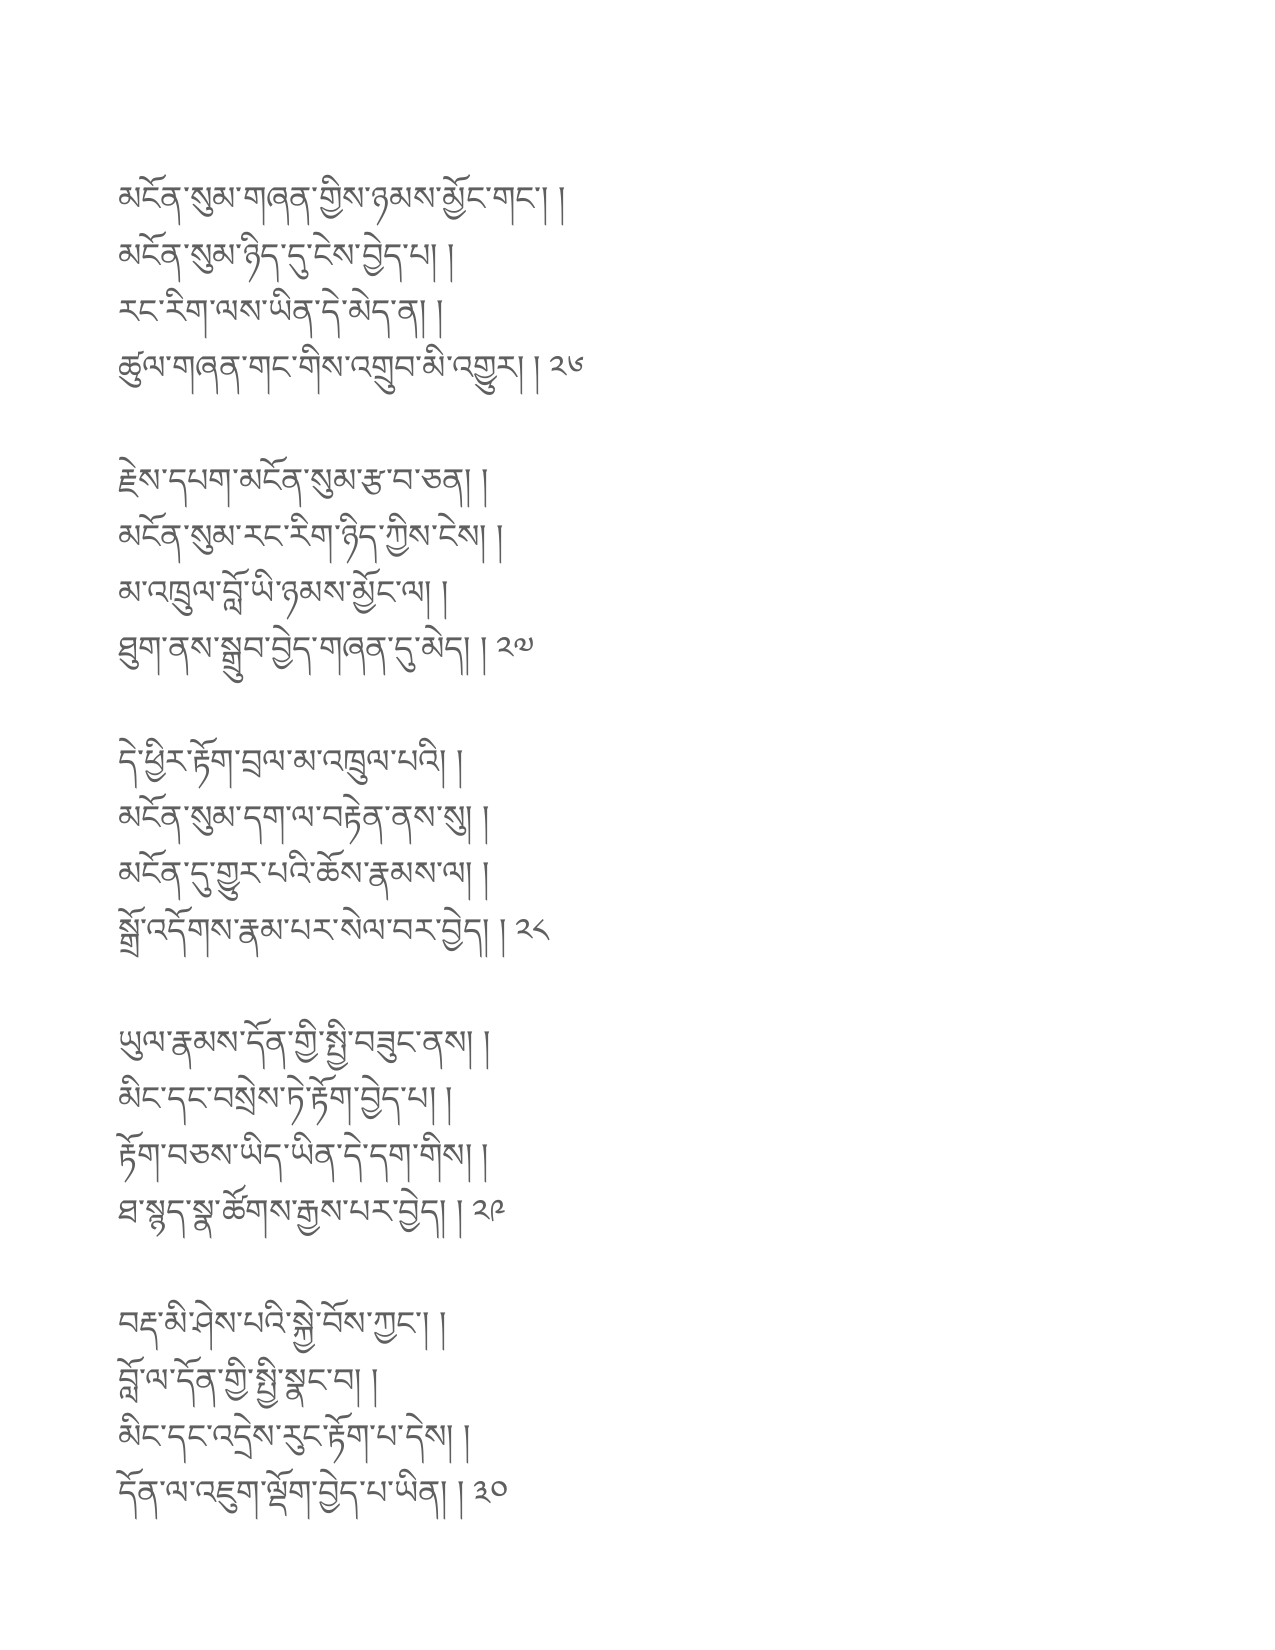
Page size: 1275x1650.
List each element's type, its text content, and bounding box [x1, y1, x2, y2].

text མིང་དང་བསྲེས་ཏེ་རྟོག་བྱེད་པ། ། [118, 1074, 1157, 1124]
text ཚུལ་གཞན་གང་གིས་འགྲུབ་མི་འགྱུར། ། ༢༦ [118, 343, 1157, 393]
text ཐུག་ནས་སྒྲུབ་བྱེད་གཞན་དུ་མེད། ། ༢༧ [118, 624, 1157, 674]
text མངོན་དུ་གྱུར་པའི་ཆོས་རྣམས་ལ། ། [118, 849, 1157, 899]
text དོན་ལ་འཇུག་ལྡོག་བྱེད་པ་ཡིན། ། ༣༠ [118, 1468, 1157, 1518]
text རྗེས་དཔག་མངོན་སུམ་རྩ་བ་ཅན། ། [118, 456, 1157, 506]
text རྟོག་བཅས་ཡིད་ཡིན་དེ་དག་གིས། ། [118, 1131, 1157, 1181]
text ཐ་སྙད་སྣ་ཚོགས་རྒྱས་པར་བྱེད། ། ༢༩ [118, 1187, 1157, 1237]
text ཡུལ་རྣམས་དོན་གྱི་སྤྱི་བཟུང་ནས། ། [118, 1018, 1157, 1068]
text བློ་ལ་དོན་གྱི་སྤྱི་སྣང་བ། ། [118, 1356, 1157, 1406]
text སྒྲོ་འདོགས་རྣམ་པར་སེལ་བར་བྱེད། ། ༢༨ [118, 906, 1157, 956]
text བརྡ་མི་ཤེས་པའི་སྐྱེ་བོས་ཀྱང༌། ། [118, 1299, 1157, 1349]
text མངོན་སུམ་རང་རིག་ཉིད་ཀྱིས་ངེས། ། [118, 512, 1157, 562]
text རང་རིག་ལས་ཡིན་དེ་མེད་ན། ། [118, 287, 1157, 337]
text མ་འཁྲུལ་བློ་ཡི་ཉམས་མྱོང་ལ། ། [118, 568, 1157, 618]
text མངོན་སུམ་དག་ལ་བརྟེན་ནས་སུ། ། [118, 793, 1157, 843]
text མངོན་སུམ་གཞན་གྱིས་ཉམས་མྱོང་གང༌། ། [118, 174, 1157, 224]
text དེ་ཕྱིར་རྟོག་བྲལ་མ་འཁྲུལ་པའི། ། [118, 737, 1157, 787]
text མངོན་སུམ་ཉིད་དུ་ངེས་བྱེད་པ། ། [118, 231, 1157, 281]
text མིང་དང་འདྲེས་རུང་རྟོག་པ་དེས། ། [118, 1412, 1157, 1462]
